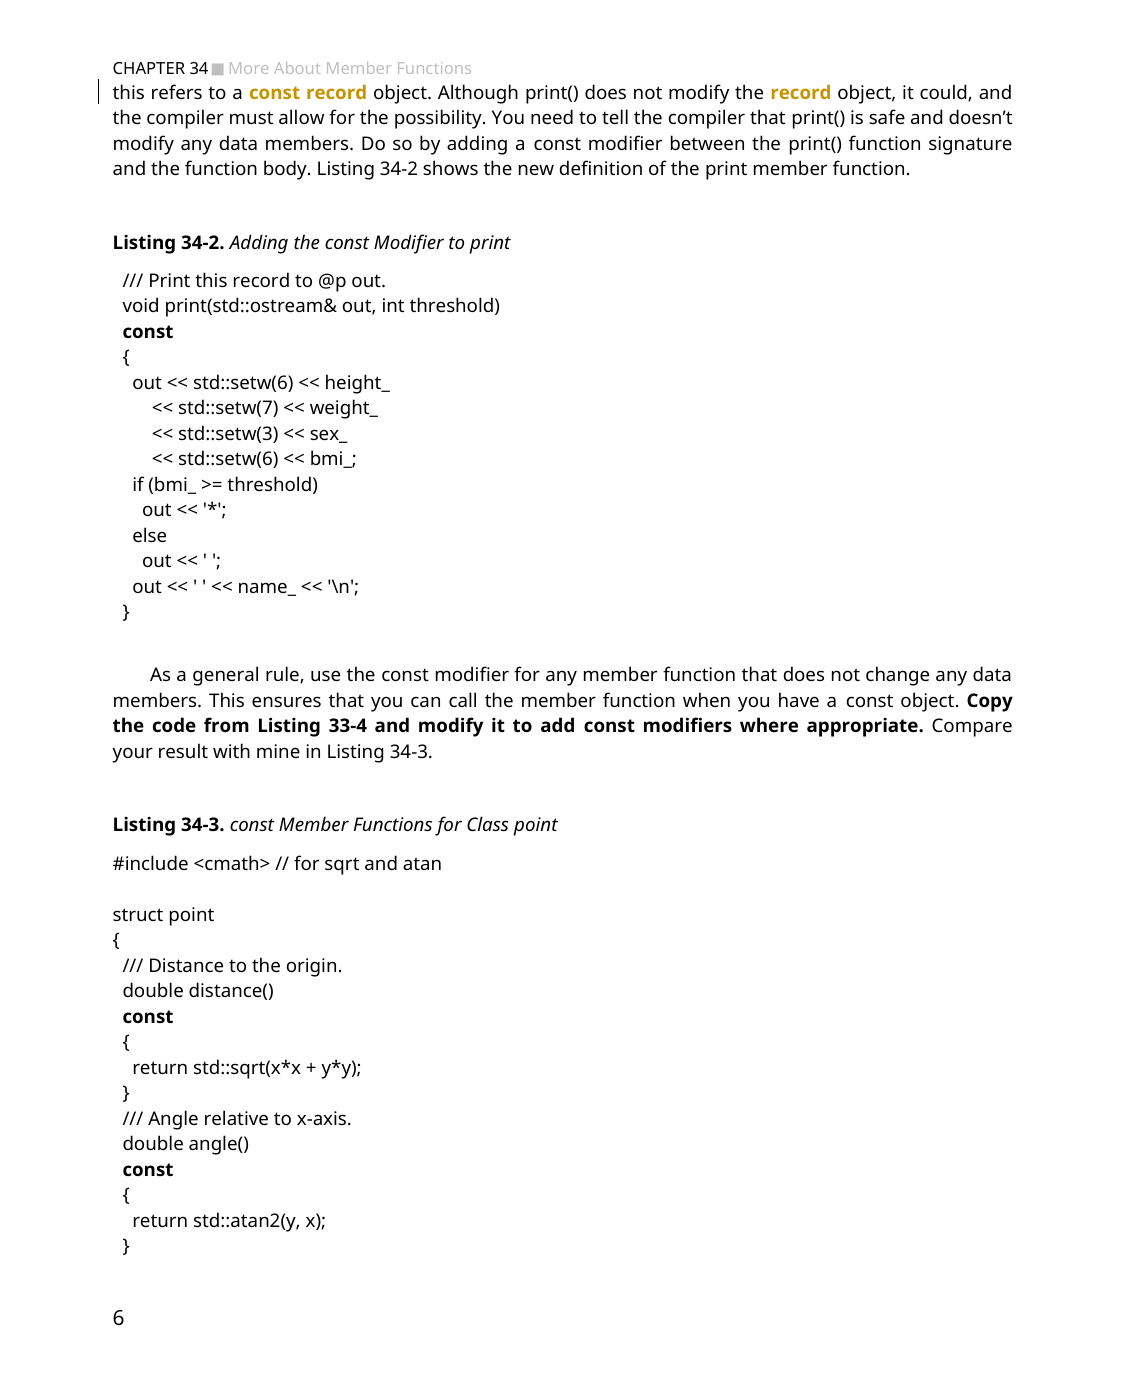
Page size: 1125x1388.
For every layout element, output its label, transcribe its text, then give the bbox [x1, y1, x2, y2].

text return std::sqrt(x*x + y*y); [112, 1054, 1012, 1079]
text /// Distance to the origin. [112, 952, 1012, 977]
text out << std::setw(6) << height_ [112, 369, 1012, 394]
text const [112, 318, 1012, 343]
text void print(std::ostream& out, int threshold) [112, 292, 1012, 318]
text this refers to a const record object. Although print() does not modify the record object, it could, and the compiler must allow for the possibility. You need to tell the compiler that print() is safe and doesn’t modify any data members. Do so by adding a const modifier between the print() function signature and the function body. Listing 34-2 shows the new definition of the print member function. [112, 79, 1012, 181]
text { [112, 343, 1012, 369]
text } [112, 1233, 1012, 1258]
text struct point [112, 901, 1012, 926]
text { [112, 1028, 1012, 1054]
text out << ' ' << name_ << '\n'; [112, 573, 1012, 599]
text << std::setw(7) << weight_ [112, 394, 1012, 420]
text out << '*'; [112, 497, 1012, 522]
text << std::setw(6) << bmi_; [112, 446, 1012, 471]
text out << ' '; [112, 548, 1012, 573]
text { [112, 1182, 1012, 1207]
text { [112, 926, 1012, 952]
text } [112, 599, 1012, 624]
text return std::atan2(y, x); [112, 1207, 1012, 1233]
text if (bmi_ >= threshold) [112, 471, 1012, 497]
text /// Print this record to @p out. [112, 267, 1012, 292]
text const [112, 1156, 1012, 1182]
text double angle() [112, 1131, 1012, 1156]
text const [112, 1003, 1012, 1028]
text << std::setw(3) << sex_ [112, 420, 1012, 446]
text else [112, 522, 1012, 548]
text Listing 34-3. const Member Functions for Class point [112, 812, 1012, 837]
text As a general rule, use the const modifier for any member function that does not change any data members. This ensures that you can call the member function when you have a const object. Copy the code from Listing 33-4 and modify it to add const modifiers where appropriate. Compare your result with mine in Listing 34-3. [112, 662, 1012, 764]
text /// Angle relative to x-axis. [112, 1105, 1012, 1131]
text Listing 34-2. Adding the const Modifier to print [112, 229, 1012, 254]
text } [112, 1079, 1012, 1105]
text double distance() [112, 977, 1012, 1003]
text #include <cmath> // for sqrt and atan [112, 850, 1012, 875]
